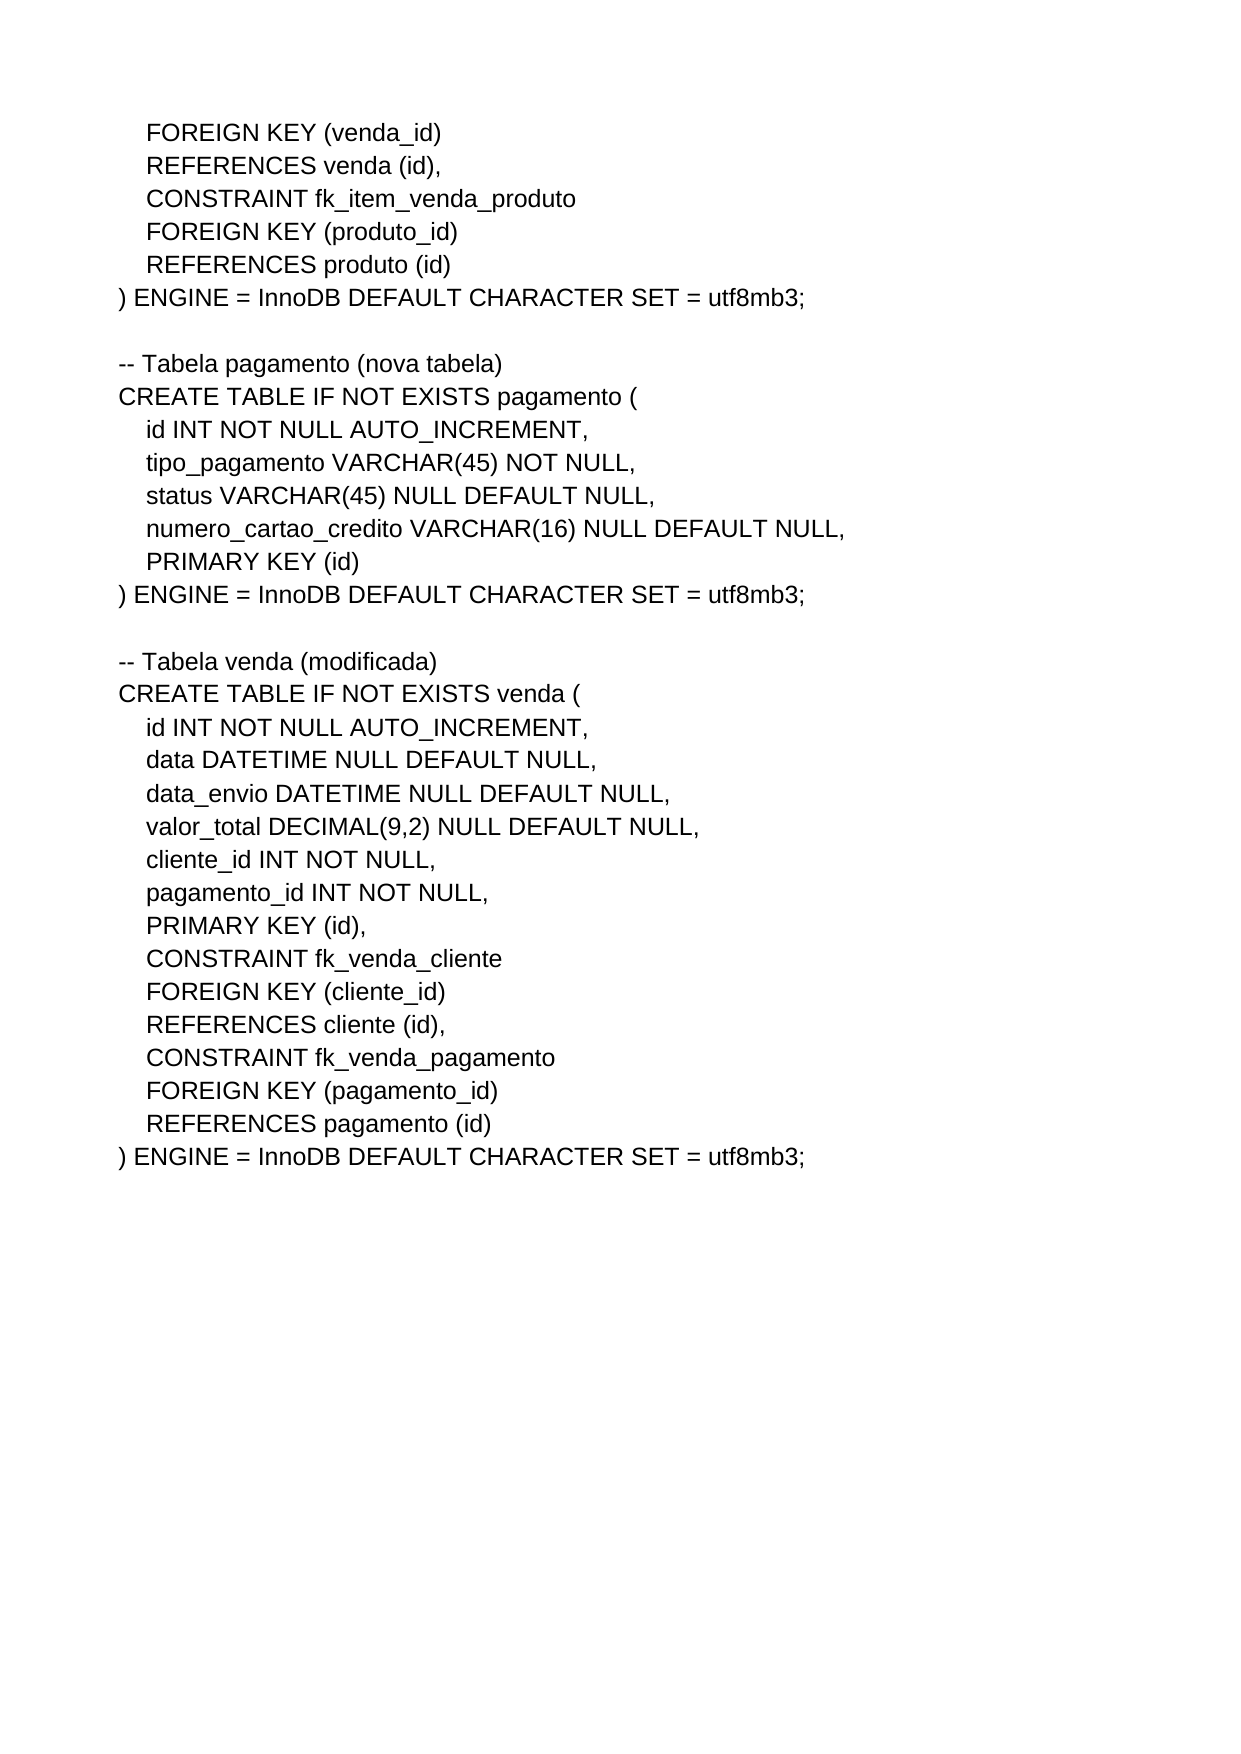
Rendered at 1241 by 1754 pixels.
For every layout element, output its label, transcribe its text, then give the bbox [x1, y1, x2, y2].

text CONSTRAINT fk_item_venda_produto [118, 184, 1122, 213]
text REFERENCES produto (id) [118, 250, 1122, 279]
text ) ENGINE = InnoDB DEFAULT CHARACTER SET = utf8mb3; [118, 283, 1122, 312]
text FOREIGN KEY (produto_id) [118, 217, 1122, 246]
text pagamento_id INT NOT NULL, [118, 878, 1122, 906]
text ) ENGINE = InnoDB DEFAULT CHARACTER SET = utf8mb3; [118, 1142, 1122, 1171]
text REFERENCES venda (id), [118, 151, 1122, 180]
text REFERENCES pagamento (id) [118, 1109, 1122, 1137]
text tipo_pagamento VARCHAR(45) NOT NULL, [118, 448, 1122, 477]
text status VARCHAR(45) NULL DEFAULT NULL, [118, 481, 1122, 510]
text FOREIGN KEY (cliente_id) [118, 977, 1122, 1005]
text FOREIGN KEY (venda_id) [118, 118, 1122, 147]
text CREATE TABLE IF NOT EXISTS pagamento ( [118, 382, 1122, 411]
text PRIMARY KEY (id) [118, 547, 1122, 576]
text data DATETIME NULL DEFAULT NULL, [118, 746, 1122, 774]
text ) ENGINE = InnoDB DEFAULT CHARACTER SET = utf8mb3; [118, 580, 1122, 609]
text CREATE TABLE IF NOT EXISTS venda ( [118, 679, 1122, 708]
text PRIMARY KEY (id), [118, 911, 1122, 939]
text -- Tabela venda (modificada) [118, 646, 1122, 675]
text -- Tabela pagamento (nova tabela) [118, 349, 1122, 378]
text numero_cartao_credito VARCHAR(16) NULL DEFAULT NULL, [118, 514, 1122, 543]
text id INT NOT NULL AUTO_INCREMENT, [118, 712, 1122, 741]
text data_envio DATETIME NULL DEFAULT NULL, [118, 778, 1122, 807]
text CONSTRAINT fk_venda_pagamento [118, 1043, 1122, 1071]
text CONSTRAINT fk_venda_cliente [118, 944, 1122, 972]
text REFERENCES cliente (id), [118, 1010, 1122, 1038]
text cliente_id INT NOT NULL, [118, 844, 1122, 873]
text valor_total DECIMAL(9,2) NULL DEFAULT NULL, [118, 812, 1122, 840]
text FOREIGN KEY (pagamento_id) [118, 1076, 1122, 1104]
text id INT NOT NULL AUTO_INCREMENT, [118, 415, 1122, 444]
